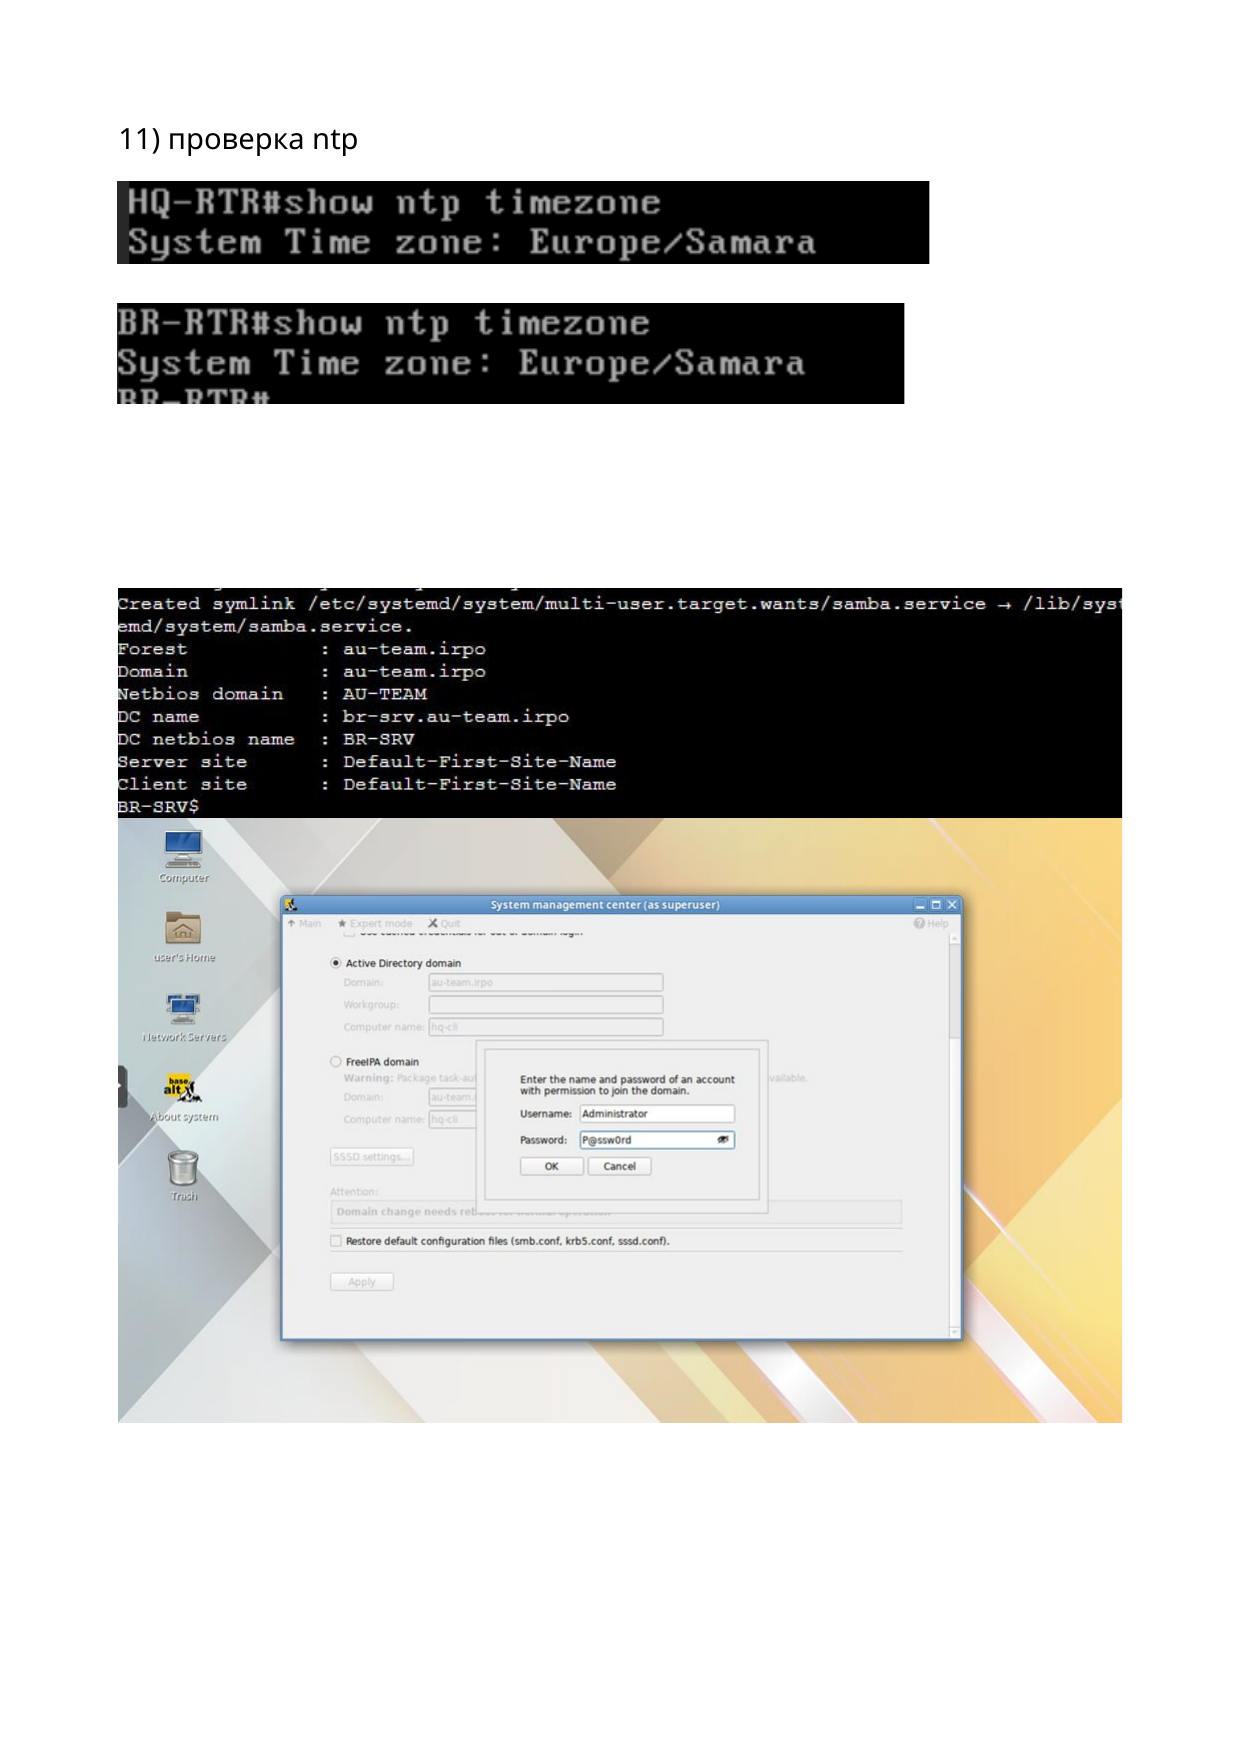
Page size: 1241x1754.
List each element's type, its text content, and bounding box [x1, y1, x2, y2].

text 11) проверка ntp [118, 118, 1122, 158]
